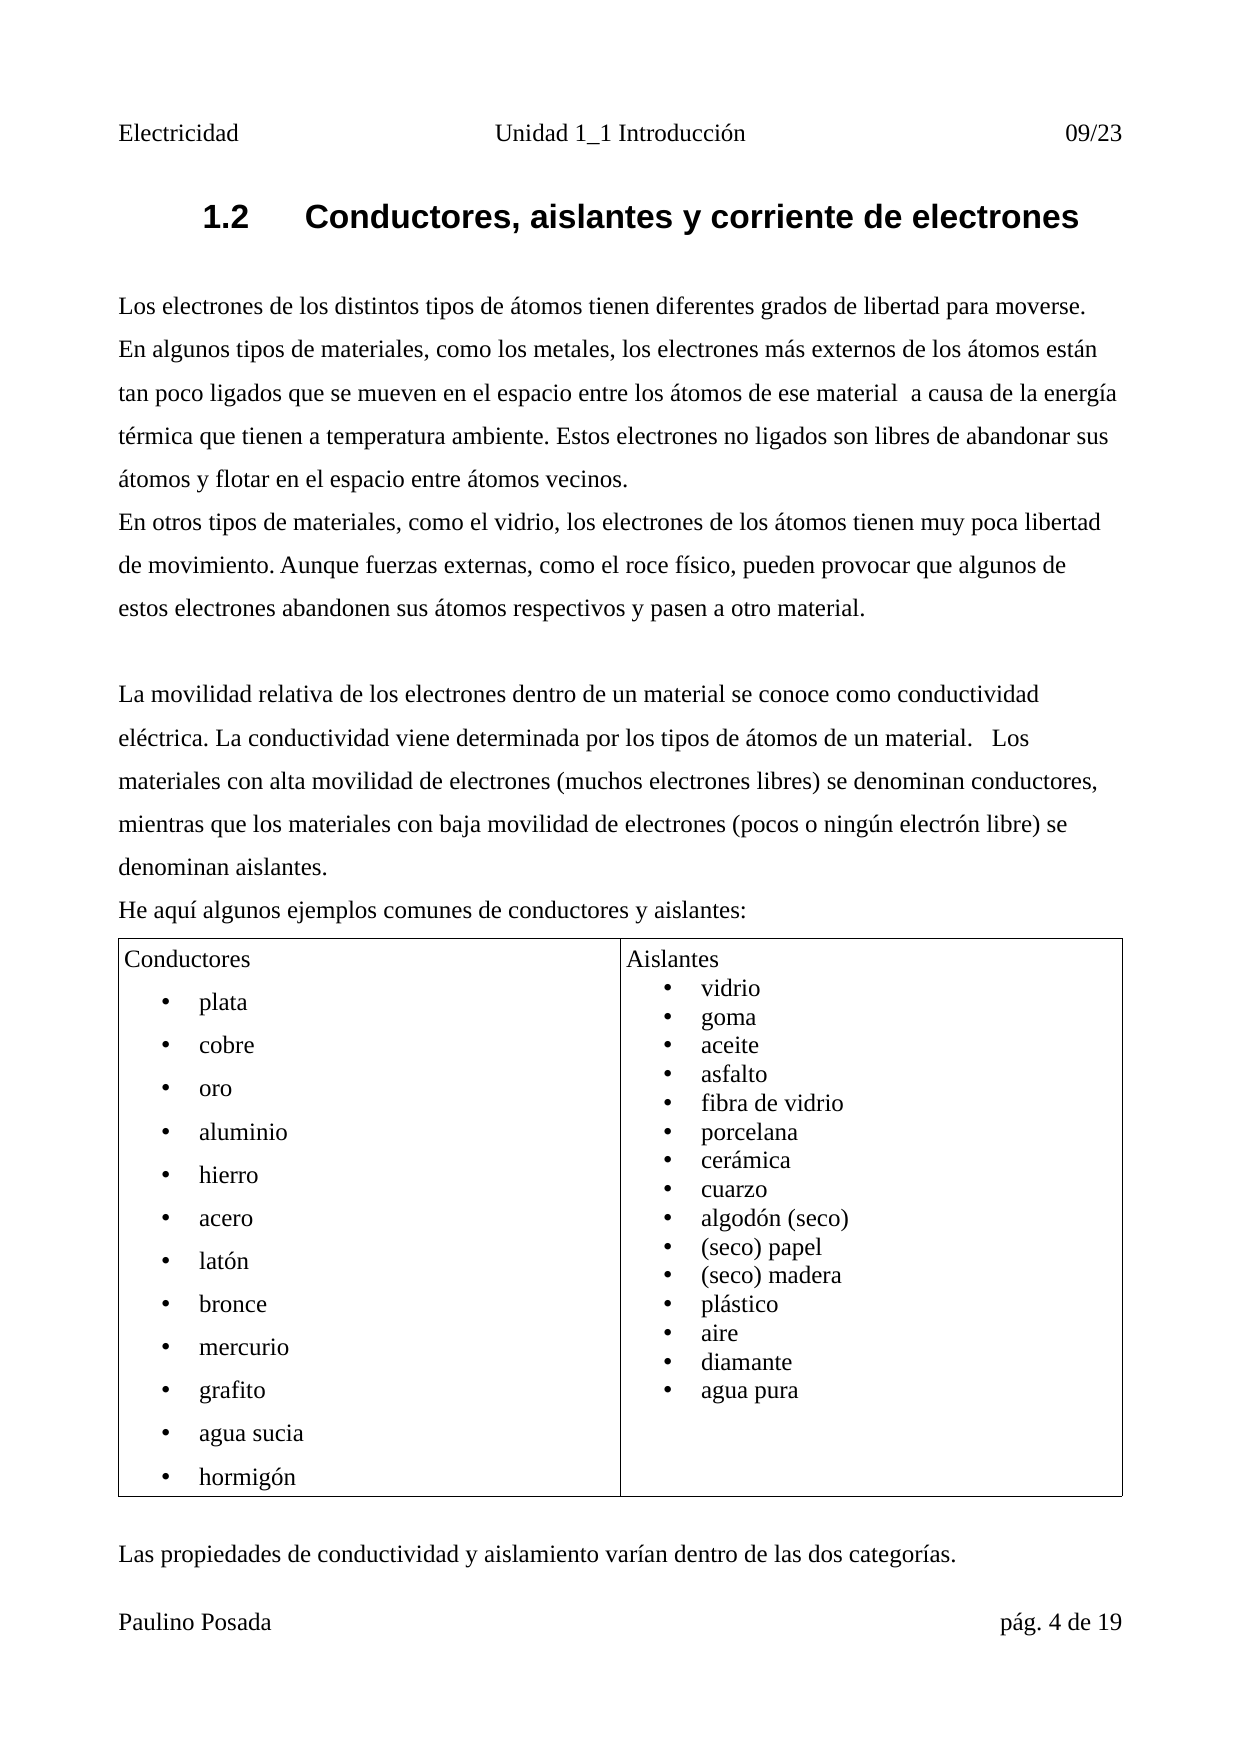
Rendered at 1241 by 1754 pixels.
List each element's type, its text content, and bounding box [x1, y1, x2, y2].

text mientras que los materiales con baja movilidad de electrones (pocos o ningún electrón libre) se denominan aislantes. [118, 809, 1122, 881]
text La movilidad relativa de los electrones dentro de un material se conoce como conductividad eléctrica. La conductividad viene determinada por los tipos de átomos de un material. Los materiales con alta movilidad de electrones (muchos electrones libres) se denominan conductores, [118, 679, 1122, 794]
text Los electrones de los distintos tipos de átomos tienen diferentes grados de libertad para moverse. [118, 291, 1122, 320]
subtitle Conductores, aislantes y corriente de electrones [193, 197, 1122, 236]
table_header Conductores plata cobre oro aluminio hierro acero latón bronce mercurio grafito agua sucia hormigón [119, 939, 620, 1496]
text En algunos tipos de materiales, como los metales, los electrones más externos de los átomos están tan poco ligados que se mueven en el espacio entre los átomos de ese material a causa de la energía térmica que tienen a temperatura ambiente. Estos electrones no ligados son libres de abandonar sus átomos y flotar en el espacio entre átomos vecinos. [118, 334, 1122, 493]
table_header Aislantes vidrio goma aceite asfalto fibra de vidrio porcelana cerámica cuarzo algodón (seco) (seco) papel (seco) madera plástico aire diamante agua pura [621, 939, 1122, 1496]
text He aquí algunos ejemplos comunes de conductores y aislantes: [118, 895, 1122, 924]
text Las propiedades de conductividad y aislamiento varían dentro de las dos categorías. [118, 1539, 1122, 1568]
text En otros tipos de materiales, como el vidrio, los electrones de los átomos tienen muy poca libertad de movimiento. Aunque fuerzas externas, como el roce físico, pueden provocar que algunos de estos electrones abandonen sus átomos respectivos y pasen a otro material. [118, 507, 1122, 622]
